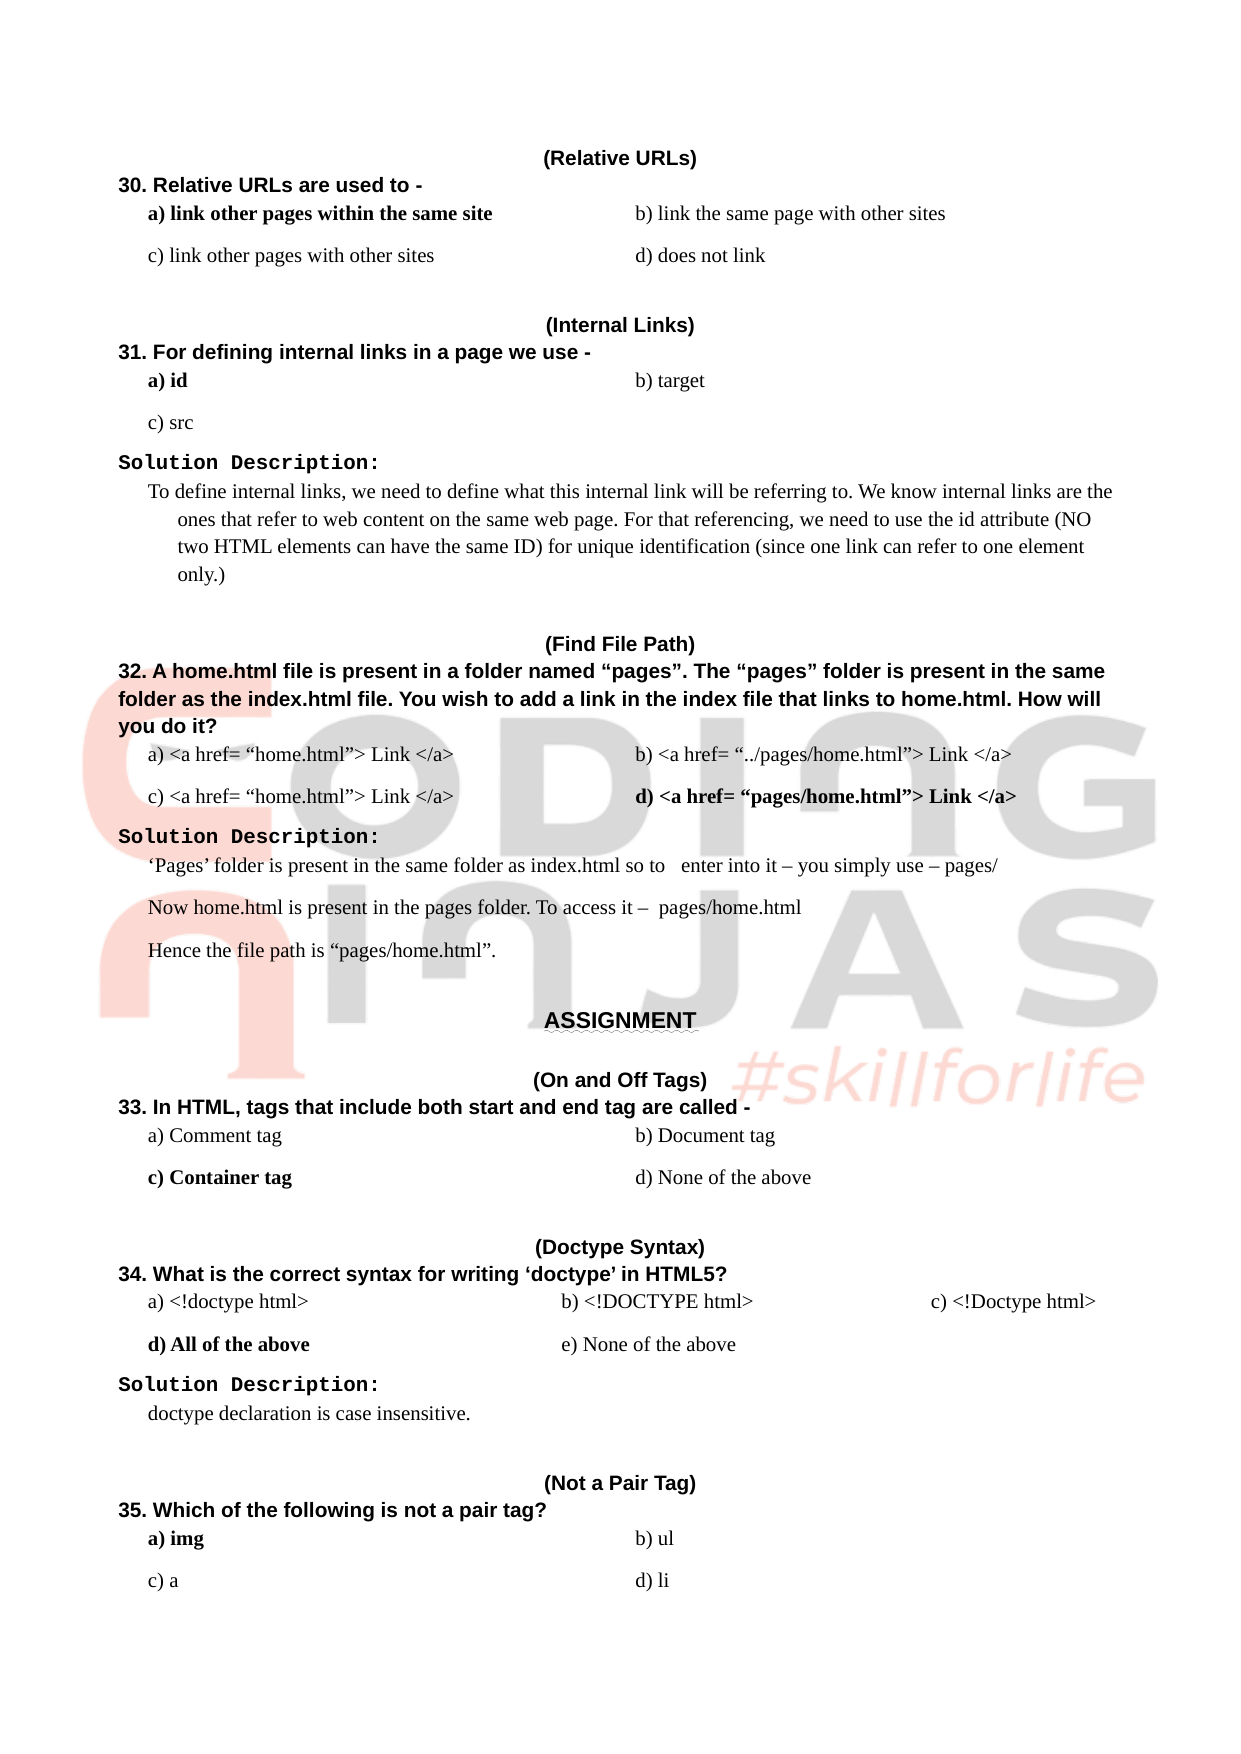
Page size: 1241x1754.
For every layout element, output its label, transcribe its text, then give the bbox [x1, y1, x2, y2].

text c) <a href= “home.html”> Link </a> d) <a href= “pages/home.html”> Link </a> [148, 784, 1122, 808]
text d) All of the above e) None of the above [148, 1332, 1122, 1356]
text c) a d) li [148, 1568, 1122, 1592]
text (On and Off Tags) [118, 1068, 1122, 1092]
text ASSIGNMENT [118, 1007, 1122, 1033]
text doctype declaration is case insensitive. [148, 1401, 1122, 1425]
text 31. For defining internal links in a page we use - [118, 340, 1122, 364]
text c) link other pages with other sites d) does not link [148, 243, 1122, 267]
text 35. Which of the following is not a pair tag? [118, 1498, 1122, 1522]
text Solution Description: [118, 452, 1122, 476]
text (Find File Path) [118, 632, 1122, 656]
text 30. Relative URLs are used to - [118, 173, 1122, 197]
text Solution Description: [118, 826, 1122, 849]
text a) <a href= “home.html”> Link </a> b) <a href= “../pages/home.html”> Link </a> [148, 742, 1122, 766]
text (Internal Links) [118, 312, 1122, 336]
text a) <!doctype html> b) <!DOCTYPE html> c) <!Doctype html> [148, 1289, 1122, 1313]
text (Doctype Syntax) [118, 1234, 1122, 1258]
text 34. What is the correct syntax for writing ‘doctype’ in HTML5? [118, 1262, 1122, 1286]
text 33. In HTML, tags that include both start and end tag are called - [118, 1095, 1122, 1119]
text 32. A home.html file is present in a folder named “pages”. The “pages” folder is present in the same folder as the index.html file. You wish to add a link in the index file that links to home.html. How will you do it? [118, 659, 1122, 738]
text a) link other pages within the same site b) link the same page with other sites [148, 201, 1122, 225]
text c) src [148, 410, 1122, 434]
text c) Container tag d) None of the above [148, 1165, 1122, 1189]
text Now home.html is present in the pages folder. To access it – pages/home.html [148, 895, 1122, 919]
text (Relative URLs) [118, 146, 1122, 169]
text Solution Description: [118, 1374, 1122, 1397]
text a) img b) ul [148, 1526, 1122, 1550]
text To define internal links, we need to define what this internal link will be referring to. We know internal links are the ones that refer to web content on the same web page. For that referencing, we need to use the id attribute (NO two HTML elements can have the same ID) for unique identification (since one link can refer to one element only.) [148, 479, 1122, 586]
text a) id b) target [148, 367, 1122, 392]
text (Not a Pair Tag) [118, 1471, 1122, 1495]
text a) Comment tag b) Document tag [148, 1123, 1122, 1147]
text ‘Pages’ folder is present in the same folder as index.html so to enter into it – you simply use – pages/ [148, 853, 1122, 877]
text Hence the file path is “pages/home.html”. [148, 937, 1122, 962]
